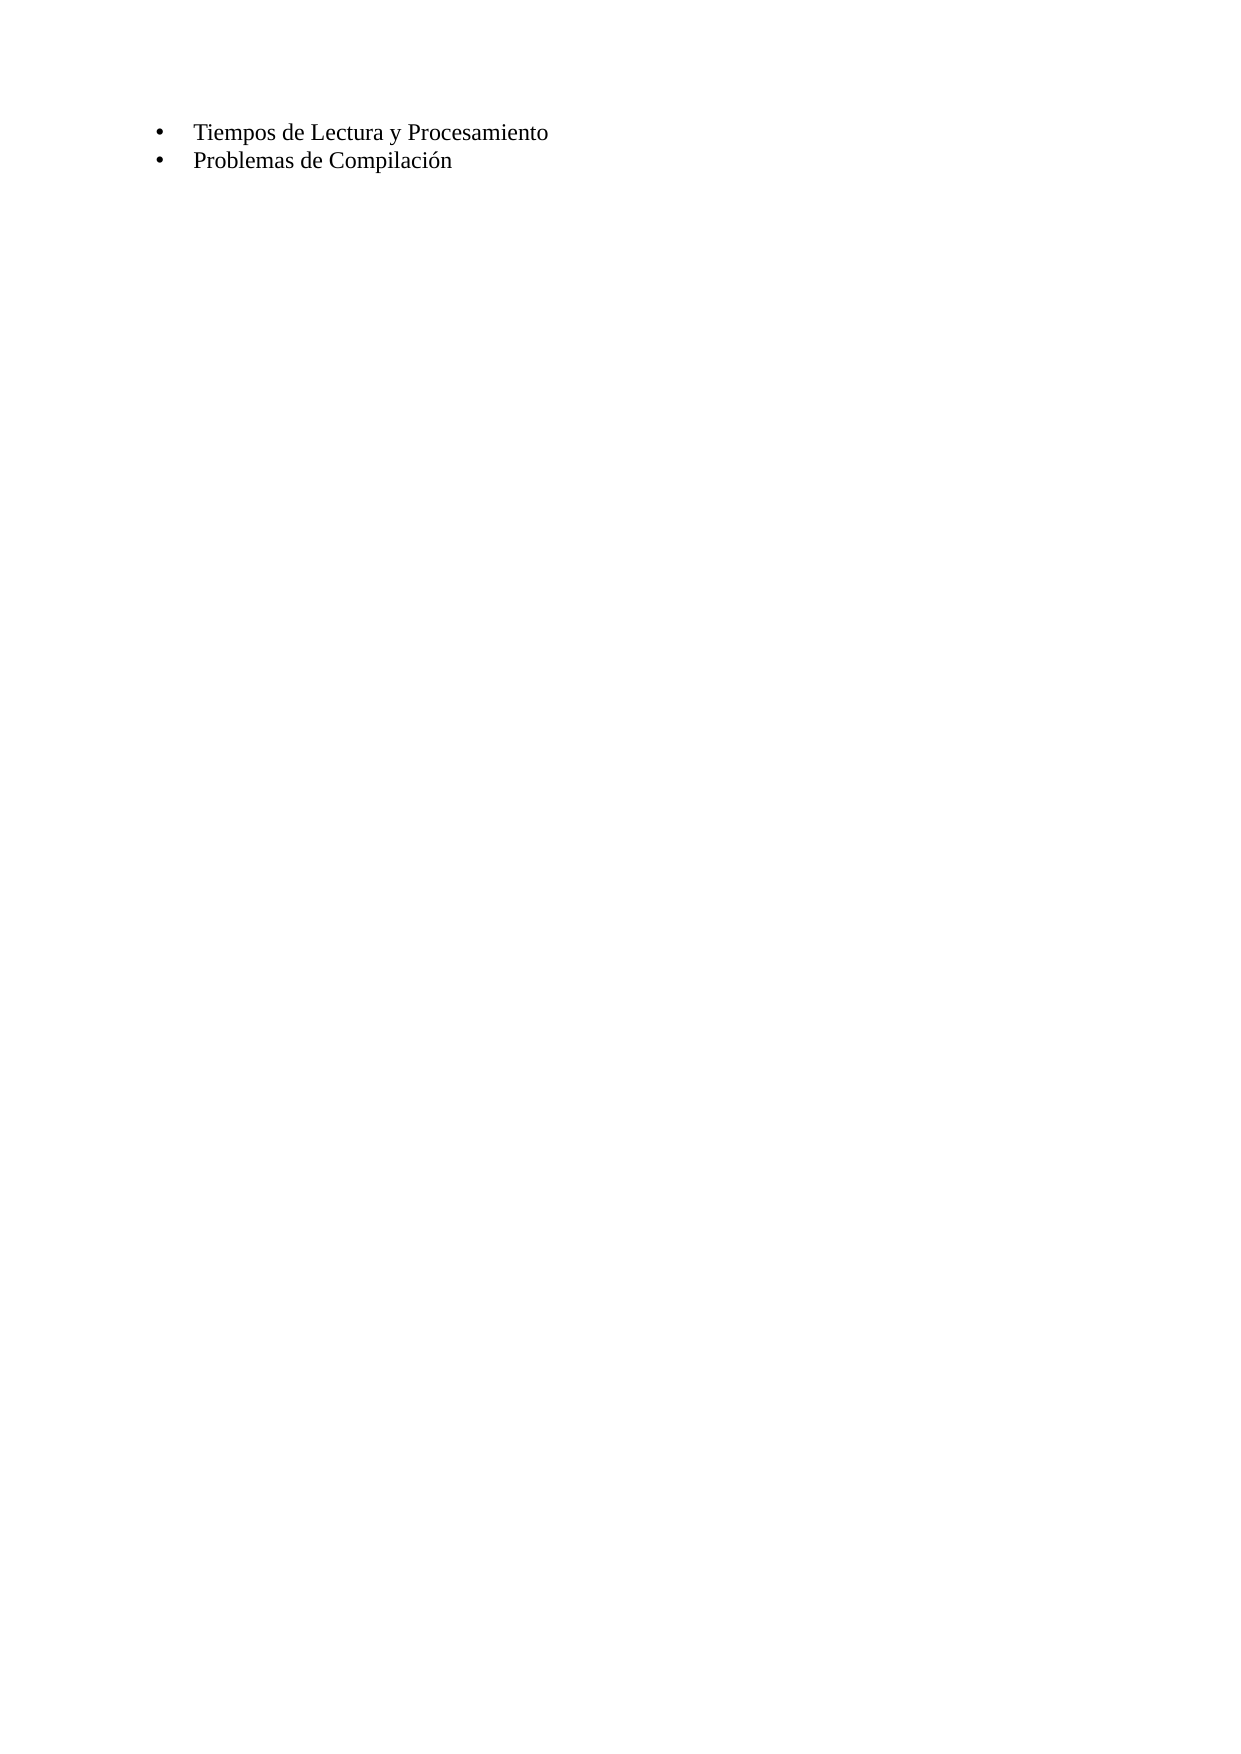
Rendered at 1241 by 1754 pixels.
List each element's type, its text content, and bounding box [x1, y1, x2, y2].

list Tiempos de Lectura y Procesamiento [156, 118, 1122, 146]
list Problemas de Compilación [156, 146, 1122, 173]
